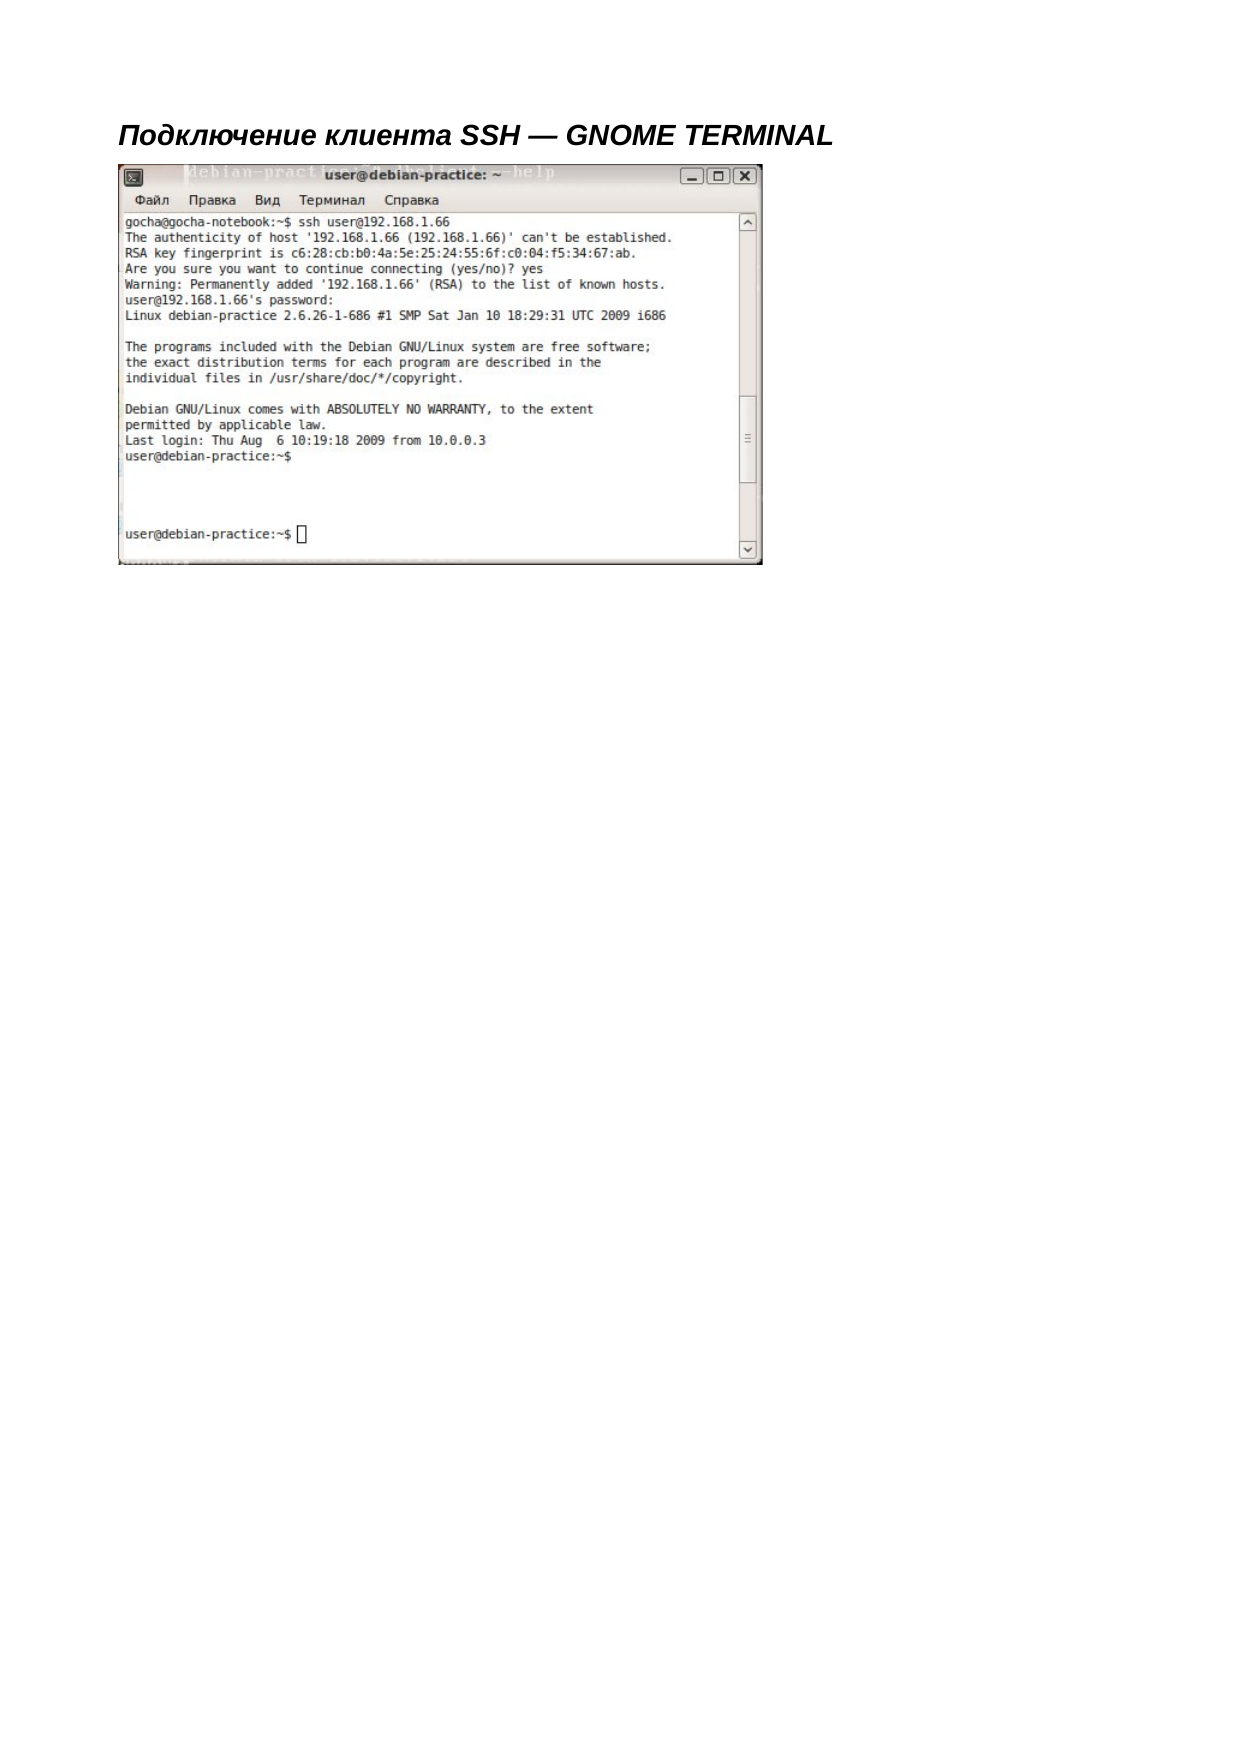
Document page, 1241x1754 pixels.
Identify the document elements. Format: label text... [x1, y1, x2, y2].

subtitle Подключение клиента SSH — GNOME TERMINAL [118, 118, 1122, 152]
picture [118, 164, 763, 565]
